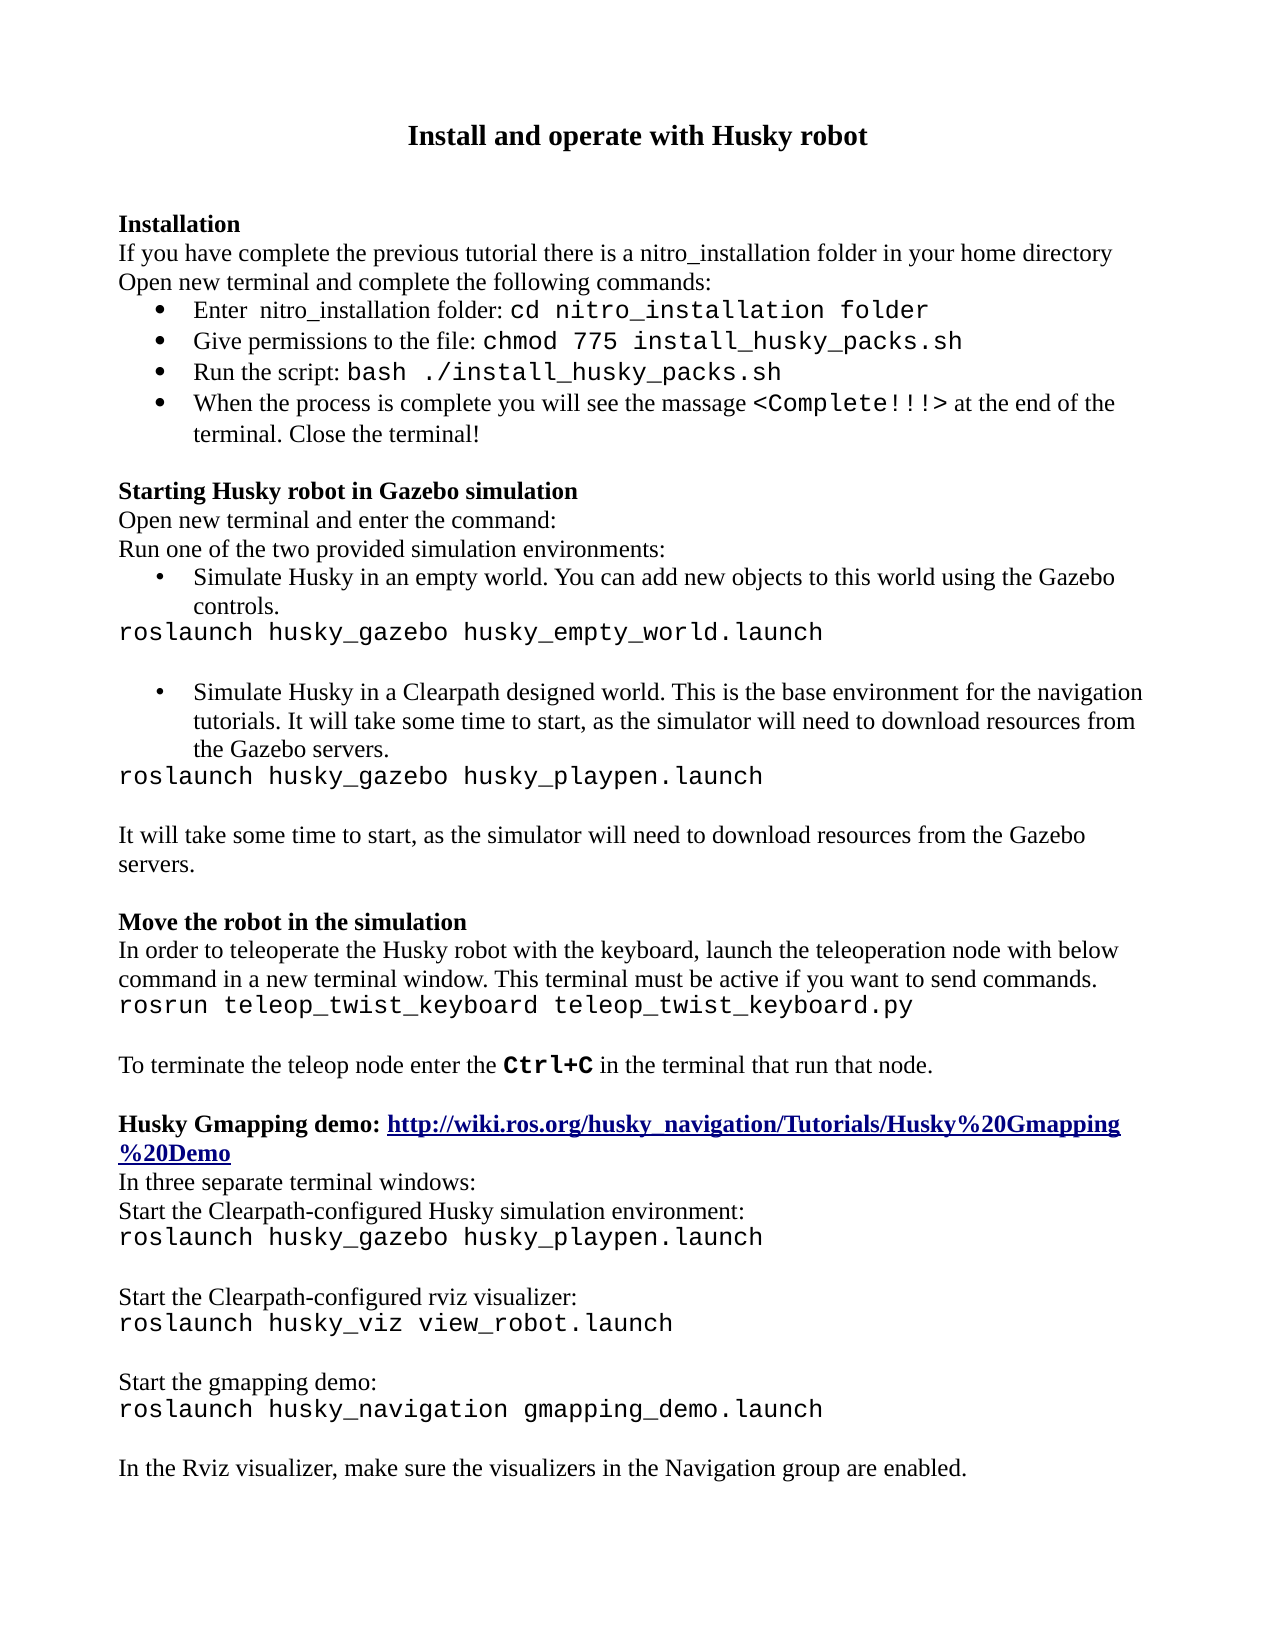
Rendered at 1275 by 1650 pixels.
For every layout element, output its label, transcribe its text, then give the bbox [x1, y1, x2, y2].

list Give permissions to the file: chmod 775 install_husky_packs.sh [156, 326, 1157, 357]
text Start the gmapping demo: [118, 1367, 1157, 1396]
list Enter nitro_installation folder: cd nitro_installation folder [156, 295, 1157, 326]
list When the process is complete you will see the massage <Complete!!!> at the end of the terminal. Close the terminal! [156, 388, 1157, 447]
text In order to teleoperate the Husky robot with the keyboard, launch the teleoperation node with below command in a new terminal window. This terminal must be active if you want to send commands. [118, 935, 1157, 993]
text Open new terminal and complete the following commands: [118, 267, 1157, 295]
text Start the Clearpath-configured Husky simulation environment: [118, 1196, 1157, 1224]
text roslaunch husky_gazebo husky_empty_world.launch [118, 620, 1157, 648]
text Run one of the two provided simulation environments: [118, 534, 1157, 562]
text If you have complete the previous tutorial there is a nitro_installation folder in your home directory [118, 238, 1157, 267]
text Husky Gmapping demo: http://wiki.ros.org/husky_navigation/Tutorials/Husky%20Gmapping%20Demo [118, 1109, 1157, 1167]
text Install and operate with Husky robot [118, 118, 1157, 152]
text Start the Clearpath-configured rviz visualizer: [118, 1282, 1157, 1310]
text In three separate terminal windows: [118, 1167, 1157, 1196]
list Simulate Husky in a Clearpath designed world. This is the base environment for the navigation tutorials. It will take some time to start, as the simulator will need to download resources from the Gazebo servers. [156, 677, 1157, 763]
text roslaunch husky_navigation gmapping_demo.launch [118, 1396, 1157, 1424]
list Run the script: bash ./install_husky_packs.sh [156, 357, 1157, 388]
text In the Rviz visualizer, make sure the visualizers in the Navigation group are enabled. [118, 1453, 1157, 1482]
text roslaunch husky_gazebo husky_playpen.launch [118, 763, 1157, 792]
text To terminate the teleop node enter the Ctrl+C in the terminal that run that node. [118, 1050, 1157, 1081]
text roslaunch husky_gazebo husky_playpen.launch [118, 1224, 1157, 1253]
text Starting Husky robot in Gazebo simulation [118, 476, 1157, 505]
text Installation [118, 209, 1157, 238]
text Move the robot in the simulation [118, 907, 1157, 935]
text rosrun teleop_twist_keyboard teleop_twist_keyboard.py [118, 993, 1157, 1021]
text roslaunch husky_viz view_robot.launch [118, 1310, 1157, 1339]
list Simulate Husky in an empty world. You can add new objects to this world using the Gazebo controls. [156, 562, 1157, 620]
text It will take some time to start, as the simulator will need to download resources from the Gazebo servers. [118, 820, 1157, 878]
text Open new terminal and enter the command: [118, 505, 1157, 534]
